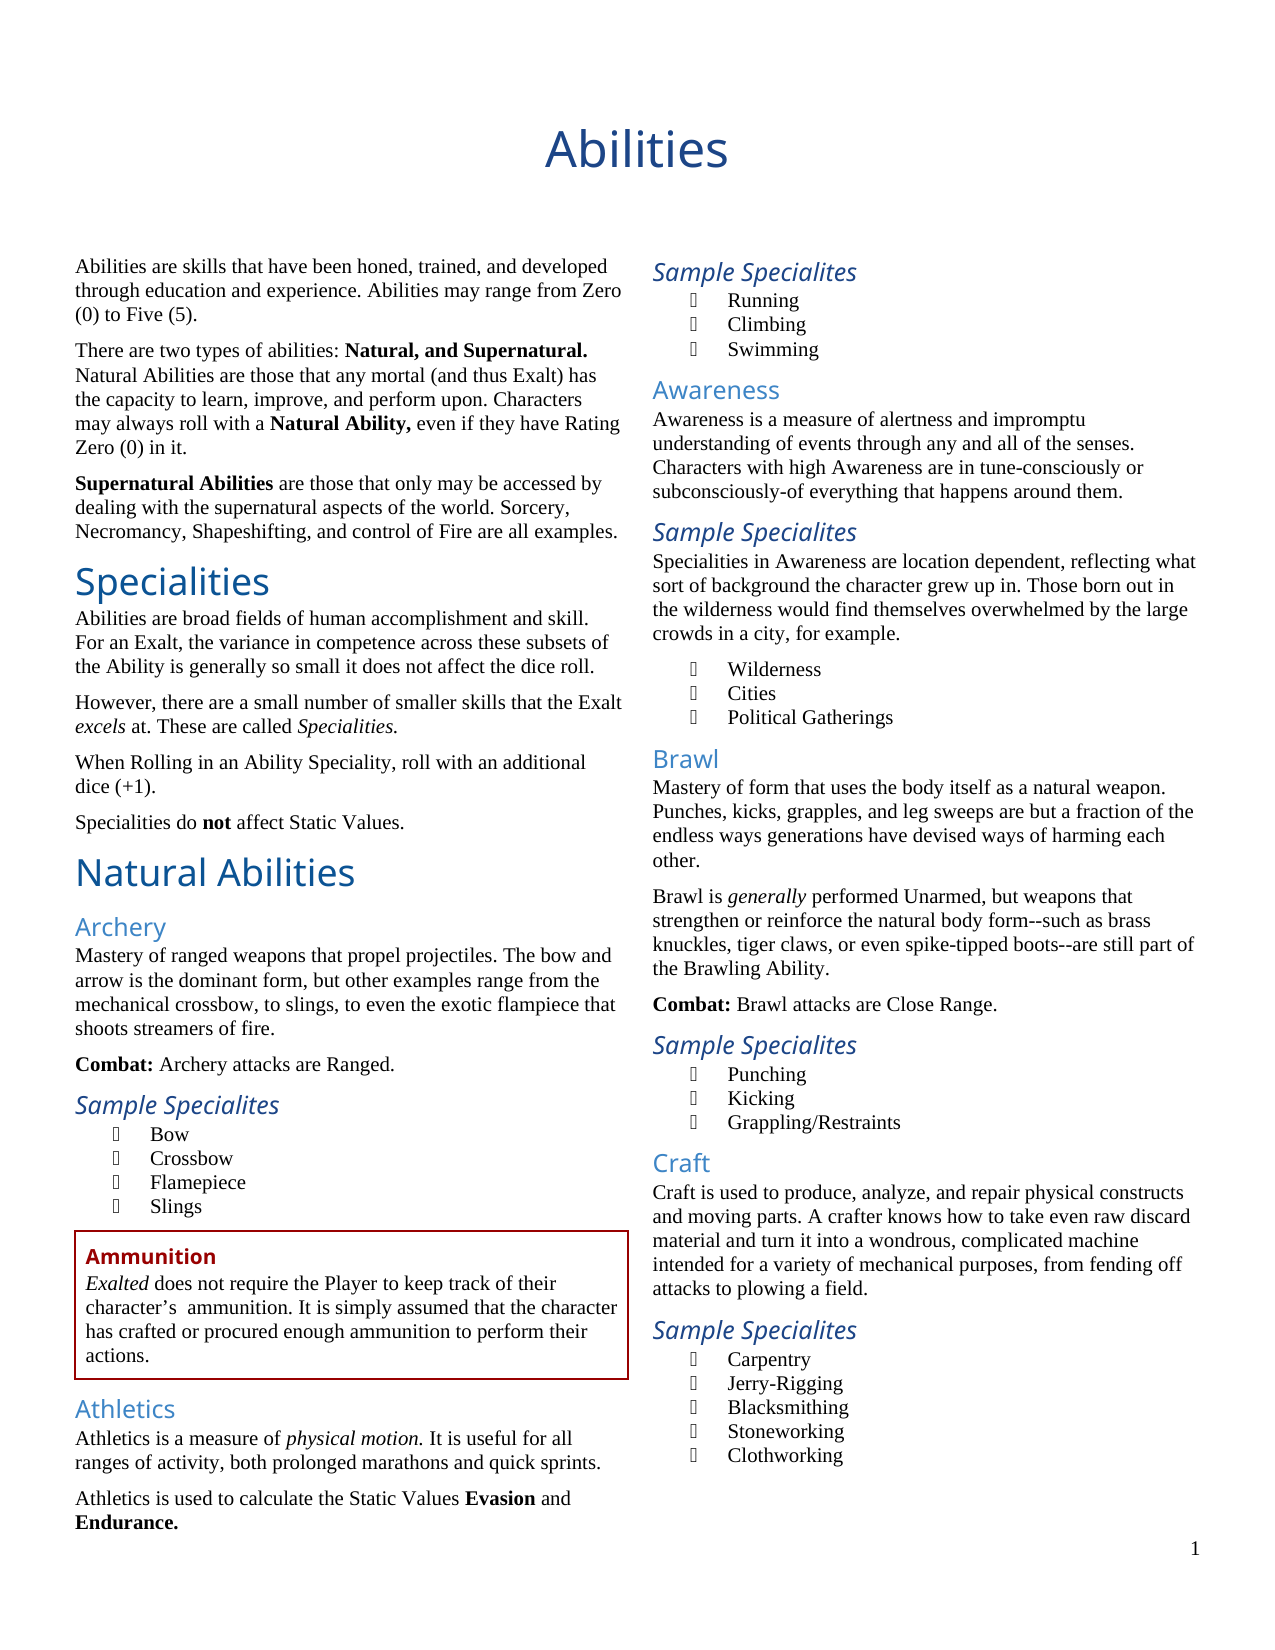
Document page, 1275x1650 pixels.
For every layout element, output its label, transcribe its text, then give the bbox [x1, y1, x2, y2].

list Stoneworking [690, 1419, 1200, 1443]
list Jerry-Rigging [690, 1371, 1200, 1394]
subtitle Natural Abilities [75, 846, 622, 897]
text Mastery of form that uses the body itself as a natural weapon. Punches, kicks, grapples, and leg sweeps are but a fraction of the endless ways generations have devised ways of harming each other. [652, 775, 1200, 872]
list Crossbow [112, 1146, 622, 1170]
subtitle Sample Specialites [652, 515, 1200, 549]
list Bow [112, 1122, 622, 1146]
subtitle Sample Specialites [652, 254, 1200, 288]
subtitle Athletics [75, 1392, 622, 1426]
list Kicking [690, 1086, 1200, 1110]
subtitle Abilities [75, 114, 1200, 182]
list Carpentry [690, 1346, 1200, 1371]
list Climbing [690, 312, 1200, 336]
subtitle Craft [652, 1146, 1200, 1180]
text Athletics is a measure of physical motion. It is useful for all ranges of activity, both prolonged marathons and quick sprints. [75, 1426, 622, 1474]
text Specialities in Awareness are location dependent, reflecting what sort of background the character grew up in. Those born out in the wilderness would find themselves overwhelmed by the large crowds in a city, for example. [652, 549, 1200, 645]
text Combat: Archery attacks are Ranged. [75, 1052, 622, 1076]
text Combat: Brawl attacks are Close Range. [652, 992, 1200, 1016]
list Running [690, 288, 1200, 312]
text Mastery of ranged weapons that propel projectiles. The bow and arrow is the dominant form, but other examples range from the mechanical crossbow, to slings, to even the exotic flampiece that shoots streamers of fire. [75, 943, 622, 1040]
subtitle Awareness [652, 372, 1200, 407]
subtitle Sample Specialites [652, 1028, 1200, 1062]
subtitle Sample Specialites [75, 1088, 622, 1122]
subtitle Archery [75, 909, 622, 943]
text Abilities are broad fields of human accomplishment and skill. For an Exalt, the variance in competence across these subsets of the Ability is generally so small it does not affect the dice roll. [75, 606, 622, 678]
list Flamepiece [112, 1170, 622, 1194]
text There are two types of abilities: Natural, and Supernatural. Natural Abilities are those that any mortal (and thus Exalt) has the capacity to learn, improve, and perform upon. Characters may always roll with a Natural Ability, even if they have Rating Zero (0) in it. [75, 338, 622, 459]
text Brawl is generally performed Unarmed, but weapons that strengthen or reinforce the natural body form--such as brass knuckles, tiger claws, or even spike-tipped boots--are still part of the Brawling Ability. [652, 883, 1200, 980]
list Swimming [690, 336, 1200, 361]
table_header Ammunition Exalted does not require the Player to keep track of their character’s ammunition. It is simply assumed that the character has crafted or procured enough ammunition to perform their actions. [76, 1232, 627, 1378]
list Grappling/Restraints [690, 1110, 1200, 1134]
list Slings [112, 1194, 622, 1218]
text When Rolling in an Ability Speciality, roll with an additional dice (+1). [75, 750, 622, 798]
text Craft is used to produce, analyze, and repair physical constructs and moving parts. A crafter knows how to take even raw discard material and turn it into a wondrous, complicated machine intended for a variety of mechanical purposes, from fending off attacks to plowing a field. [652, 1180, 1200, 1300]
list Cities [690, 681, 1200, 705]
text Abilities are skills that have been honed, trained, and developed through education and experience. Abilities may range from Zero (0) to Five (5). [75, 254, 622, 326]
list Blacksmithing [690, 1394, 1200, 1419]
list Political Gatherings [690, 705, 1200, 729]
text Athletics is used to calculate the Static Values Evasion and Endurance. [75, 1486, 622, 1534]
subtitle Sample Specialites [652, 1312, 1200, 1346]
list Punching [690, 1062, 1200, 1086]
text However, there are a small number of smaller skills that the Exalt excels at. These are called Specialities. [75, 690, 622, 738]
list Clothworking [690, 1443, 1200, 1467]
subtitle Brawl [652, 741, 1200, 775]
list Wilderness [690, 657, 1200, 681]
subtitle Specialities [75, 555, 622, 606]
text Supernatural Abilities are those that only may be accessed by dealing with the supernatural aspects of the world. Sorcery, Necromancy, Shapeshifting, and control of Fire are all examples. [75, 471, 622, 543]
text Awareness is a measure of alertness and impromptu understanding of events through any and all of the senses. Characters with high Awareness are in tune-consciously or subconsciously-of everything that happens around them. [652, 407, 1200, 503]
text Specialities do not affect Static Values. [75, 810, 622, 834]
